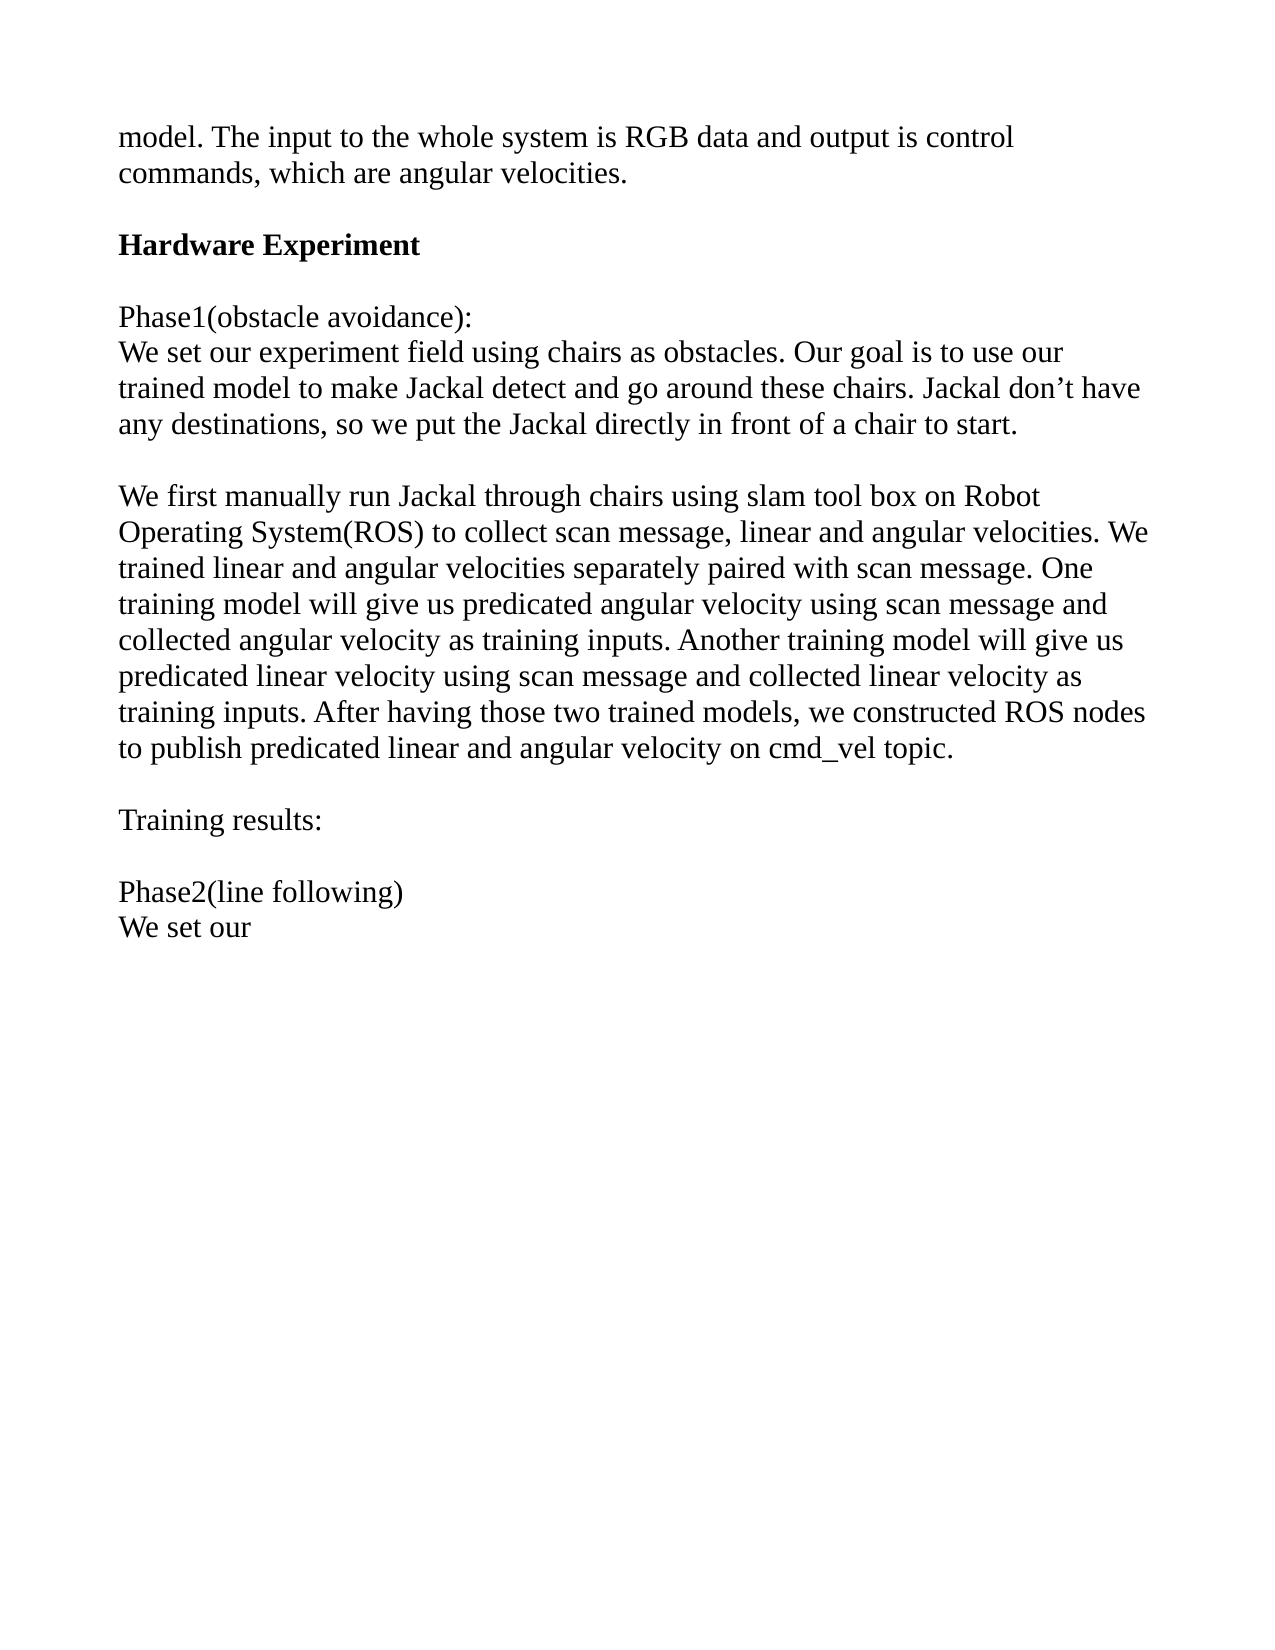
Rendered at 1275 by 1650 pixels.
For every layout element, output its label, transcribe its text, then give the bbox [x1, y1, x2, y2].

text model. The input to the whole system is RGB data and output is control commands, which are angular velocities. [118, 118, 1157, 190]
text Hardware Experiment [118, 226, 1157, 262]
text Training results: [118, 801, 1157, 837]
text We set our experiment field using chairs as obstacles. Our goal is to use our trained model to make Jackal detect and go around these chairs. Jackal don’t have any destinations, so we put the Jackal directly in front of a chair to start. [118, 334, 1157, 442]
text We set our [118, 909, 1157, 945]
text Phase1(obstacle avoidance): [118, 298, 1157, 334]
text We first manually run Jackal through chairs using slam tool box on Robot Operating System(ROS) to collect scan message, linear and angular velocities. We trained linear and angular velocities separately paired with scan message. One training model will give us predicated angular velocity using scan message and collected angular velocity as training inputs. Another training model will give us predicated linear velocity using scan message and collected linear velocity as training inputs. After having those two trained models, we constructed ROS nodes to publish predicated linear and angular velocity on cmd_vel topic. [118, 477, 1157, 765]
text Phase2(line following) [118, 873, 1157, 909]
